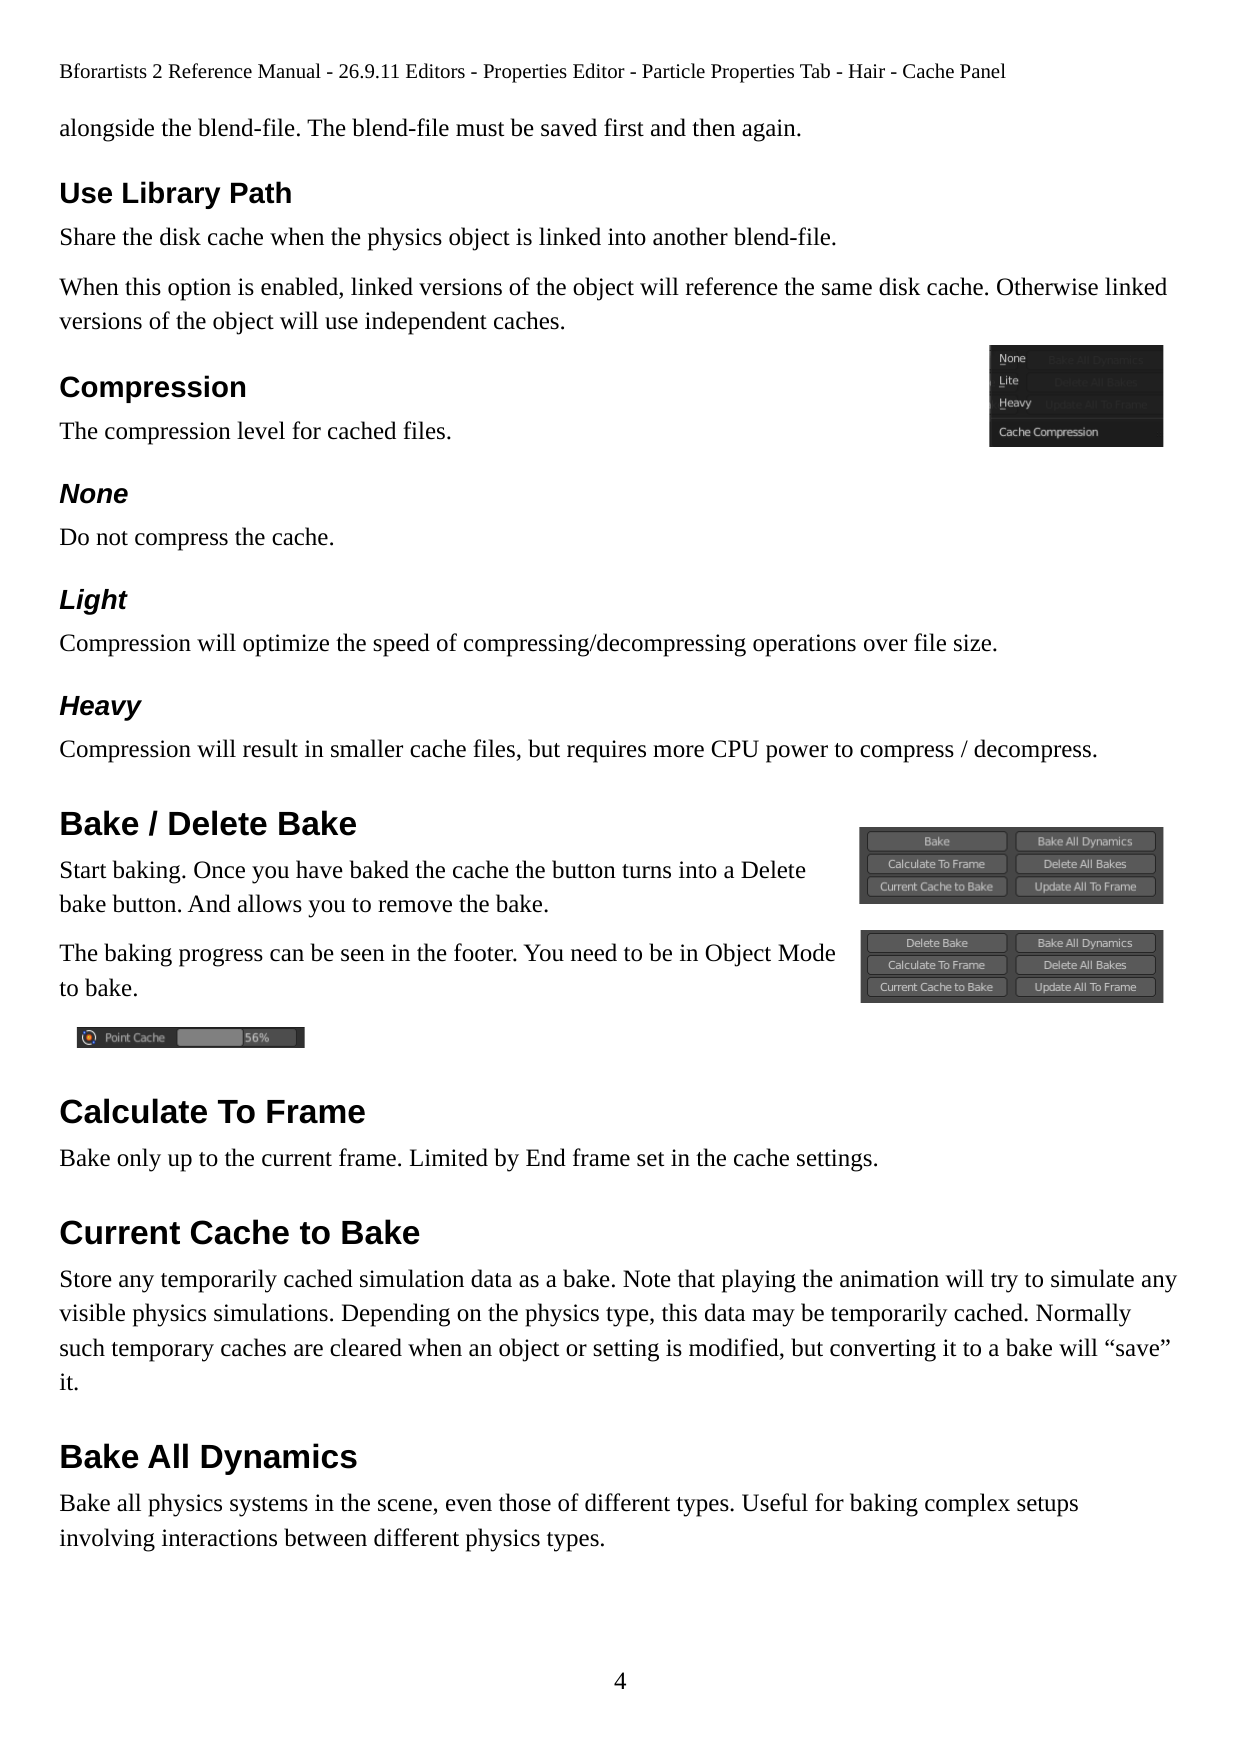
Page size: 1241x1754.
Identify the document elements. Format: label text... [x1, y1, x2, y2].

text alongside the blend-file. The blend-file must be saved first and then again. [59, 113, 1181, 141]
picture [989, 345, 1164, 447]
text Bake only up to the current frame. Limited by End frame set in the cache settings. [59, 1143, 1181, 1172]
subtitle Compression [59, 370, 989, 403]
subtitle Current Cache to Bake [59, 1213, 1181, 1251]
subtitle Heavy [59, 689, 1181, 721]
subtitle [1164, 370, 1181, 403]
subtitle Light [59, 583, 1181, 615]
text The compression level for cached files. [59, 416, 989, 445]
text Start baking. Once you have baked the cache the button turns into a Delete bake button. And allows you to remove the bake. [59, 855, 1181, 918]
subtitle Bake / Delete Bake [59, 804, 1181, 842]
text Compression will optimize the speed of compressing/decompressing operations over file size. [59, 628, 1181, 657]
text Compression will result in smaller cache files, but requires more CPU power to compress / decompress. [59, 734, 1181, 762]
subtitle Use Library Path [59, 176, 1181, 210]
subtitle Bake All Dynamics [59, 1437, 1181, 1476]
text Bake all physics systems in the scene, even those of different types. Useful for baking complex setups involving interactions between different physics types. [59, 1488, 1181, 1552]
picture [76, 1027, 305, 1048]
picture [860, 930, 1164, 1003]
text Store any temporarily cached simulation data as a bake. Note that playing the animation will try to simulate any visible physics simulations. Depending on the physics type, this data may be temporarily cached. Normally such temporary caches are cleared when an object or setting is modified, but converting it to a bake will “save” it. [59, 1264, 1181, 1396]
text When this option is enabled, linked versions of the object will reference the same disk cache. Otherwise linked versions of the object will use independent caches. [59, 272, 1181, 335]
subtitle Calculate To Frame [59, 1092, 1181, 1130]
text Share the disk cache when the physics object is linked into another blend-file. [59, 222, 1181, 251]
subtitle None [59, 477, 1181, 509]
picture [859, 827, 1164, 904]
text The baking progress can be seen in the footer. You need to be in Object Mode to bake. [59, 938, 860, 1002]
text Do not compress the cache. [59, 522, 1181, 551]
